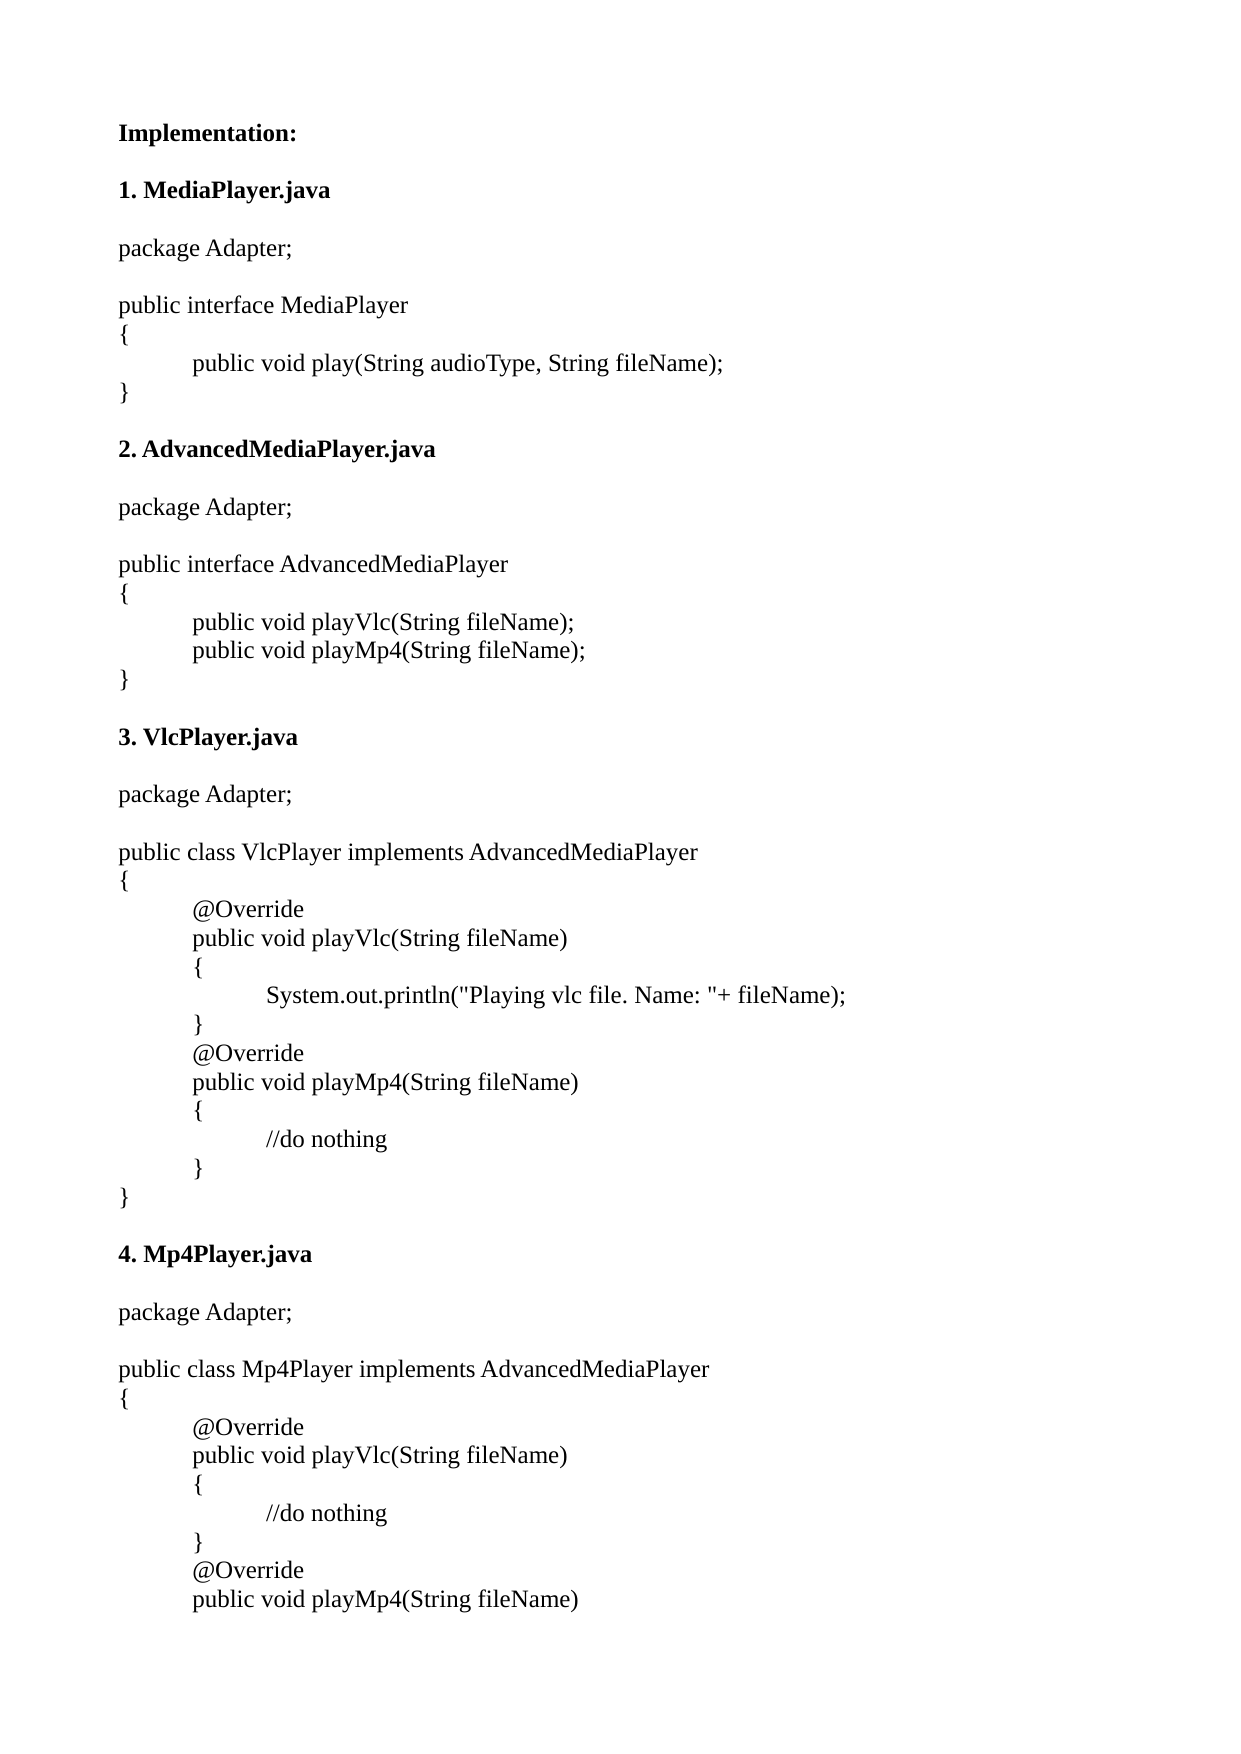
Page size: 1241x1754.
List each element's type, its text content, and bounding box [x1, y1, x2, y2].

text public class VlcPlayer implements AdvancedMediaPlayer [118, 837, 1122, 866]
text 3. VlcPlayer.java [118, 722, 1122, 751]
text @Override [118, 1556, 1122, 1584]
text 1. MediaPlayer.java [118, 176, 1122, 204]
text { [118, 578, 1122, 607]
text { [118, 866, 1122, 894]
text } [118, 664, 1122, 693]
text { [118, 952, 1122, 981]
text public class Mp4Player implements AdvancedMediaPlayer [118, 1354, 1122, 1383]
text //do nothing [118, 1498, 1122, 1527]
text public void playMp4(String fileName) [118, 1067, 1122, 1096]
text } [118, 1182, 1122, 1211]
text System.out.println("Playing vlc file. Name: "+ fileName); [118, 981, 1122, 1009]
text 2. AdvancedMediaPlayer.java [118, 434, 1122, 463]
text } [118, 1009, 1122, 1038]
text public void playVlc(String fileName) [118, 923, 1122, 952]
text { [118, 319, 1122, 348]
text @Override [118, 1412, 1122, 1441]
text package Adapter; [118, 1297, 1122, 1326]
text @Override [118, 1038, 1122, 1067]
text public void play(String audioType, String fileName); [118, 348, 1122, 377]
text Implementation: [118, 118, 1122, 147]
text //do nothing [118, 1124, 1122, 1153]
text public void playMp4(String fileName) [118, 1584, 1122, 1613]
text } [118, 1153, 1122, 1182]
text package Adapter; [118, 779, 1122, 808]
text public void playMp4(String fileName); [118, 636, 1122, 664]
text package Adapter; [118, 492, 1122, 521]
text } [118, 377, 1122, 406]
text public void playVlc(String fileName); [118, 607, 1122, 636]
text { [118, 1469, 1122, 1498]
text public interface AdvancedMediaPlayer [118, 549, 1122, 578]
text public void playVlc(String fileName) [118, 1441, 1122, 1469]
text { [118, 1383, 1122, 1412]
text public interface MediaPlayer [118, 291, 1122, 319]
text @Override [118, 894, 1122, 923]
text } [118, 1527, 1122, 1556]
text { [118, 1096, 1122, 1124]
text 4. Mp4Player.java [118, 1239, 1122, 1268]
text package Adapter; [118, 233, 1122, 262]
